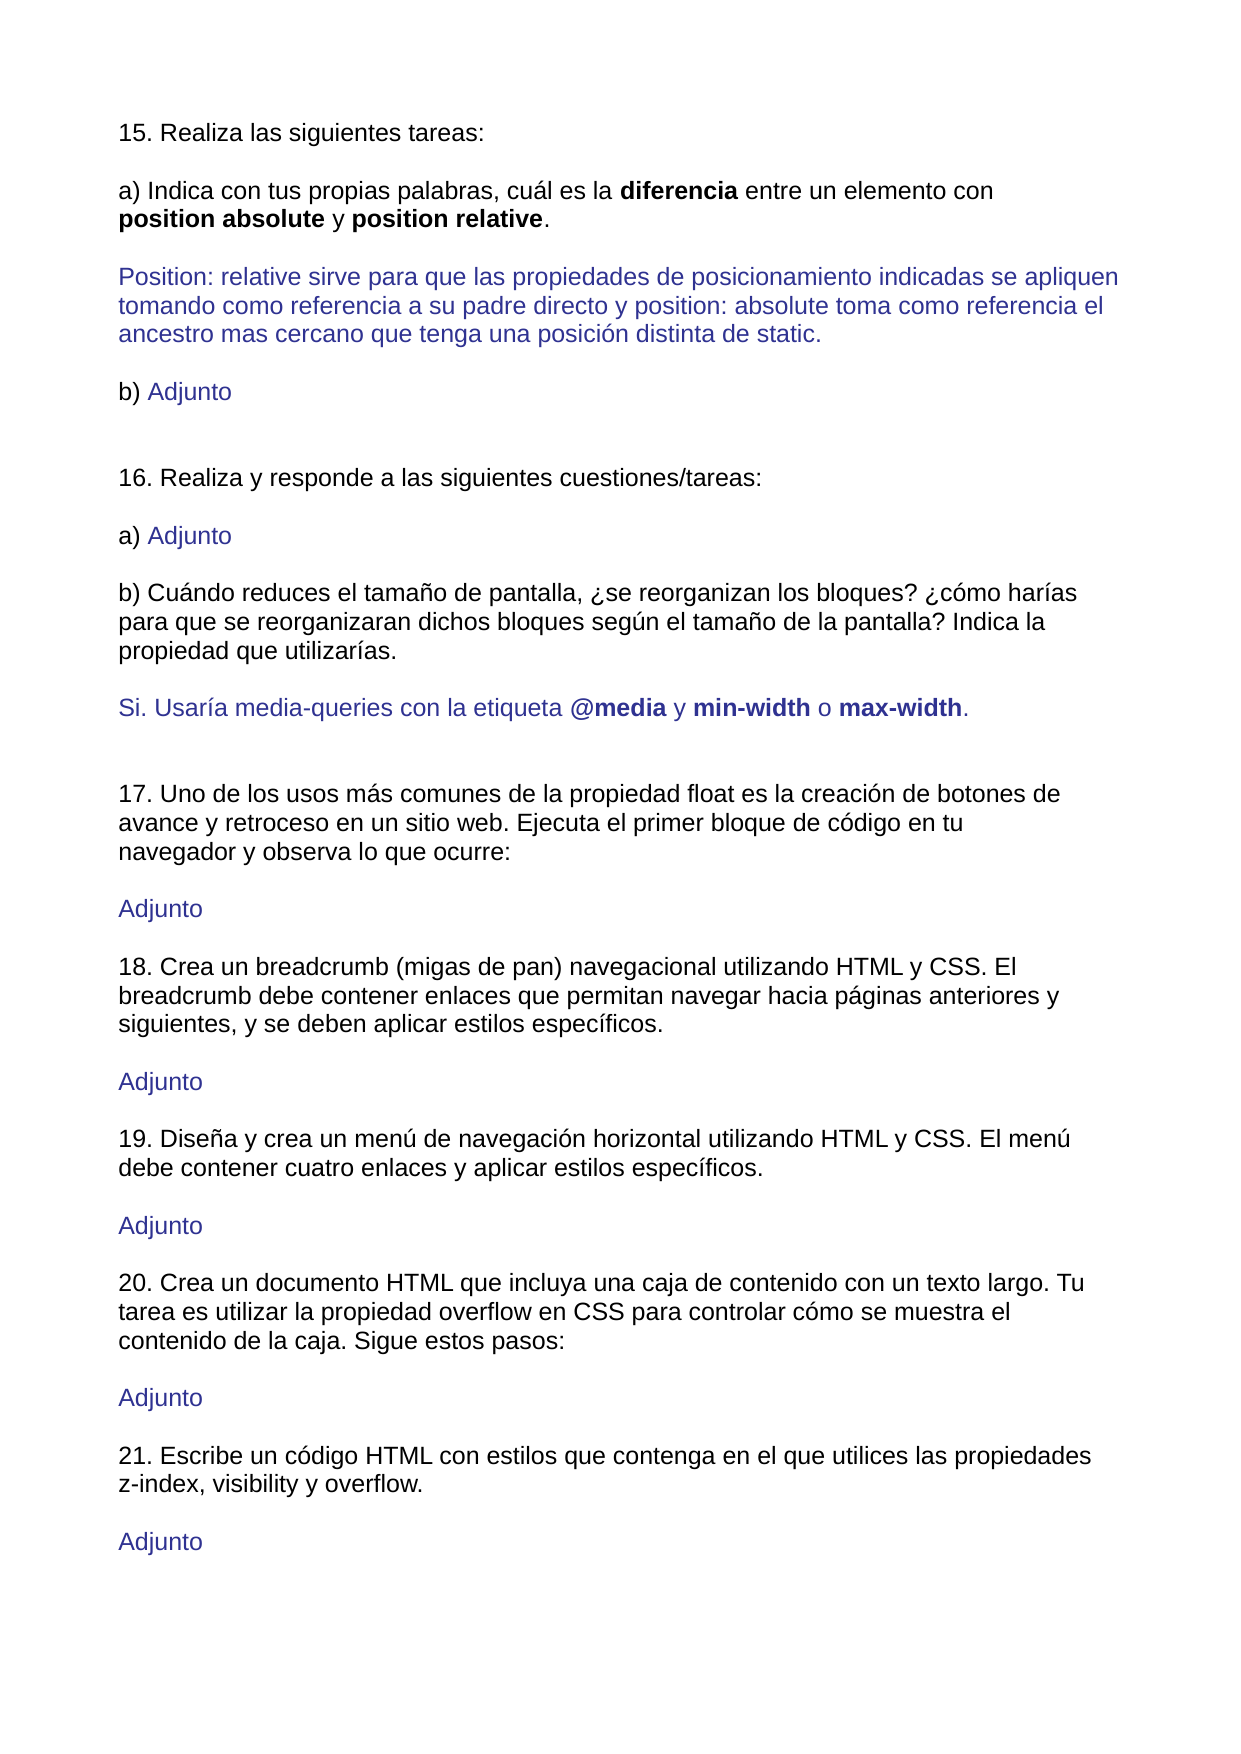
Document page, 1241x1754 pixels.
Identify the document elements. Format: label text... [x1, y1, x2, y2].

text Si. Usaría media-queries con la etiqueta @media y min-width o max-width. [118, 693, 1122, 722]
text breadcrumb debe contener enlaces que permitan navegar hacia páginas anteriores y [118, 981, 1122, 1009]
text position absolute y position relative. [118, 204, 1122, 233]
text Adjunto [118, 894, 1122, 923]
text a) Indica con tus propias palabras, cuál es la diferencia entre un elemento con [118, 176, 1122, 204]
text siguientes, y se deben aplicar estilos específicos. [118, 1009, 1122, 1038]
text Adjunto [118, 1067, 1122, 1096]
text avance y retroceso en un sitio web. Ejecuta el primer bloque de código en tu [118, 808, 1122, 837]
text Adjunto [118, 1211, 1122, 1239]
text 15. Realiza las siguientes tareas: [118, 118, 1122, 147]
text 21. Escribe un código HTML con estilos que contenga en el que utilices las propiedades [118, 1441, 1122, 1469]
text a) Adjunto [118, 521, 1122, 549]
text 17. Uno de los usos más comunes de la propiedad float es la creación de botones de [118, 779, 1122, 808]
text b) Cuándo reduces el tamaño de pantalla, ¿se reorganizan los bloques? ¿cómo harías para que se reorganizaran dichos bloques según el tamaño de la pantalla? Indica la propiedad que utilizarías. [118, 578, 1122, 664]
text z-index, visibility y overflow. [118, 1469, 1122, 1498]
text 20. Crea un documento HTML que incluya una caja de contenido con un texto largo. Tu [118, 1268, 1122, 1297]
text 16. Realiza y responde a las siguientes cuestiones/tareas: [118, 463, 1122, 492]
text 18. Crea un breadcrumb (migas de pan) navegacional utilizando HTML y CSS. El [118, 952, 1122, 981]
text tarea es utilizar la propiedad overflow en CSS para controlar cómo se muestra el [118, 1297, 1122, 1326]
text debe contener cuatro enlaces y aplicar estilos específicos. [118, 1153, 1122, 1182]
text Position: relative sirve para que las propiedades de posicionamiento indicadas se apliquen tomando como referencia a su padre directo y position: absolute toma como referencia el ancestro mas cercano que tenga una posición distinta de static. [118, 262, 1122, 348]
text Adjunto [118, 1527, 1122, 1556]
text 19. Diseña y crea un menú de navegación horizontal utilizando HTML y CSS. El menú [118, 1124, 1122, 1153]
text contenido de la caja. Sigue estos pasos: [118, 1326, 1122, 1354]
text navegador y observa lo que ocurre: [118, 837, 1122, 866]
text b) Adjunto [118, 377, 1122, 406]
text Adjunto [118, 1383, 1122, 1412]
